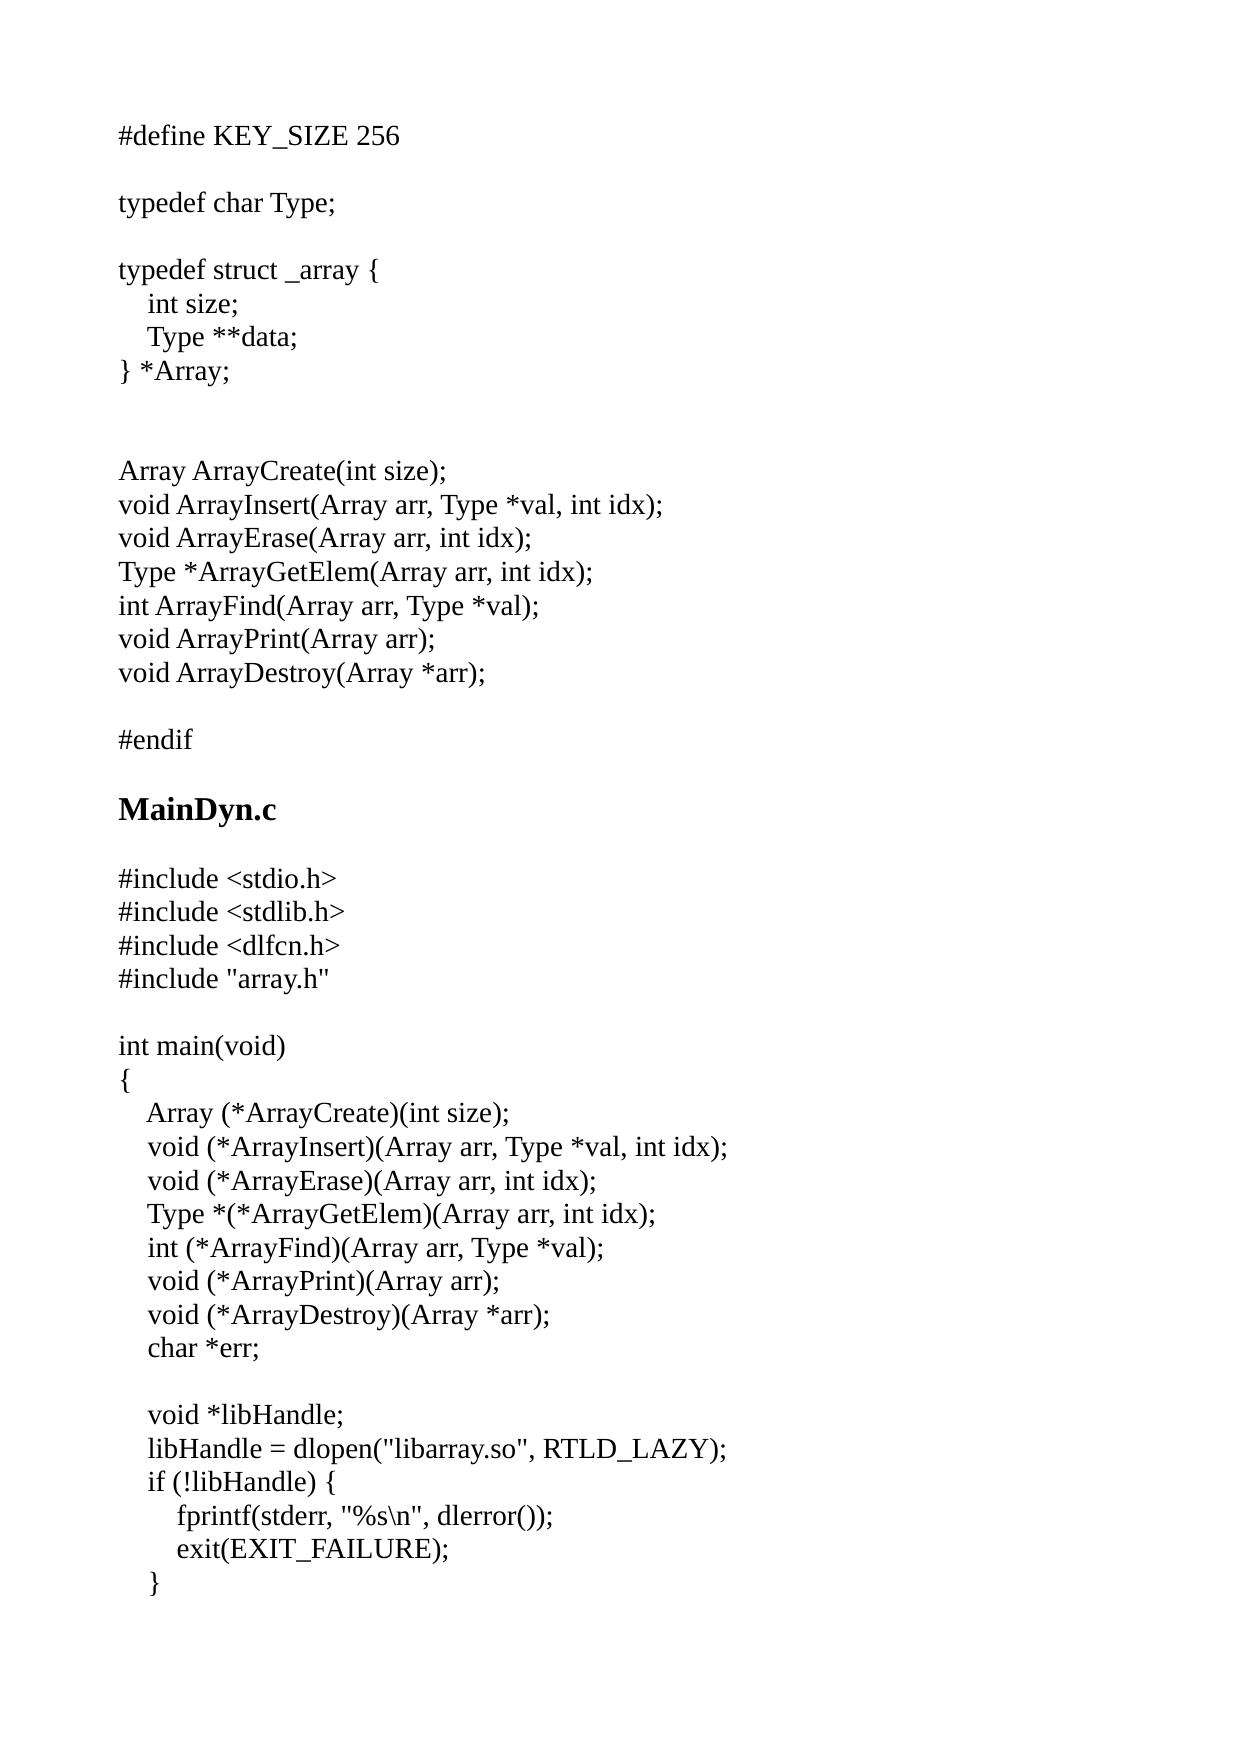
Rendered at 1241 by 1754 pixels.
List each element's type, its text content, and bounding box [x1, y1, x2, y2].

text { [118, 1062, 1122, 1096]
text int ArrayFind(Array arr, Type *val); [118, 588, 1122, 621]
text void ArrayErase(Array arr, int idx); [118, 521, 1122, 554]
text void (*ArrayPrint)(Array arr); [118, 1263, 1122, 1297]
text exit(EXIT_FAILURE); [118, 1532, 1122, 1565]
text void ArrayInsert(Array arr, Type *val, int idx); [118, 487, 1122, 521]
text void *libHandle; [118, 1397, 1122, 1431]
text void ArrayPrint(Array arr); [118, 621, 1122, 655]
text char *err; [118, 1330, 1122, 1364]
text typedef char Type; [118, 185, 1122, 219]
text Array (*ArrayCreate)(int size); [118, 1096, 1122, 1129]
text Type **data; [118, 319, 1122, 353]
text MainDyn.c [118, 789, 1122, 827]
text libHandle = dlopen("libarray.so", RTLD_LAZY); [118, 1431, 1122, 1464]
text void ArrayDestroy(Array *arr); [118, 655, 1122, 688]
text Type *(*ArrayGetElem)(Array arr, int idx); [118, 1196, 1122, 1230]
text int size; [118, 286, 1122, 319]
text #include "array.h" [118, 961, 1122, 995]
text Type *ArrayGetElem(Array arr, int idx); [118, 554, 1122, 588]
text } [118, 1565, 1122, 1599]
text Array ArrayCreate(int size); [118, 453, 1122, 487]
text #include <stdio.h> [118, 861, 1122, 894]
text int (*ArrayFind)(Array arr, Type *val); [118, 1230, 1122, 1263]
text void (*ArrayDestroy)(Array *arr); [118, 1297, 1122, 1330]
text void (*ArrayInsert)(Array arr, Type *val, int idx); [118, 1129, 1122, 1163]
text void (*ArrayErase)(Array arr, int idx); [118, 1163, 1122, 1196]
text typedef struct _array { [118, 252, 1122, 286]
text int main(void) [118, 1028, 1122, 1062]
text #include <stdlib.h> [118, 894, 1122, 928]
text fprintf(stderr, "%s\n", dlerror()); [118, 1498, 1122, 1532]
text } *Array; [118, 353, 1122, 386]
text if (!libHandle) { [118, 1464, 1122, 1498]
text #define KEY_SIZE 256 [118, 118, 1122, 152]
text #include <dlfcn.h> [118, 928, 1122, 961]
text #endif [118, 722, 1122, 755]
